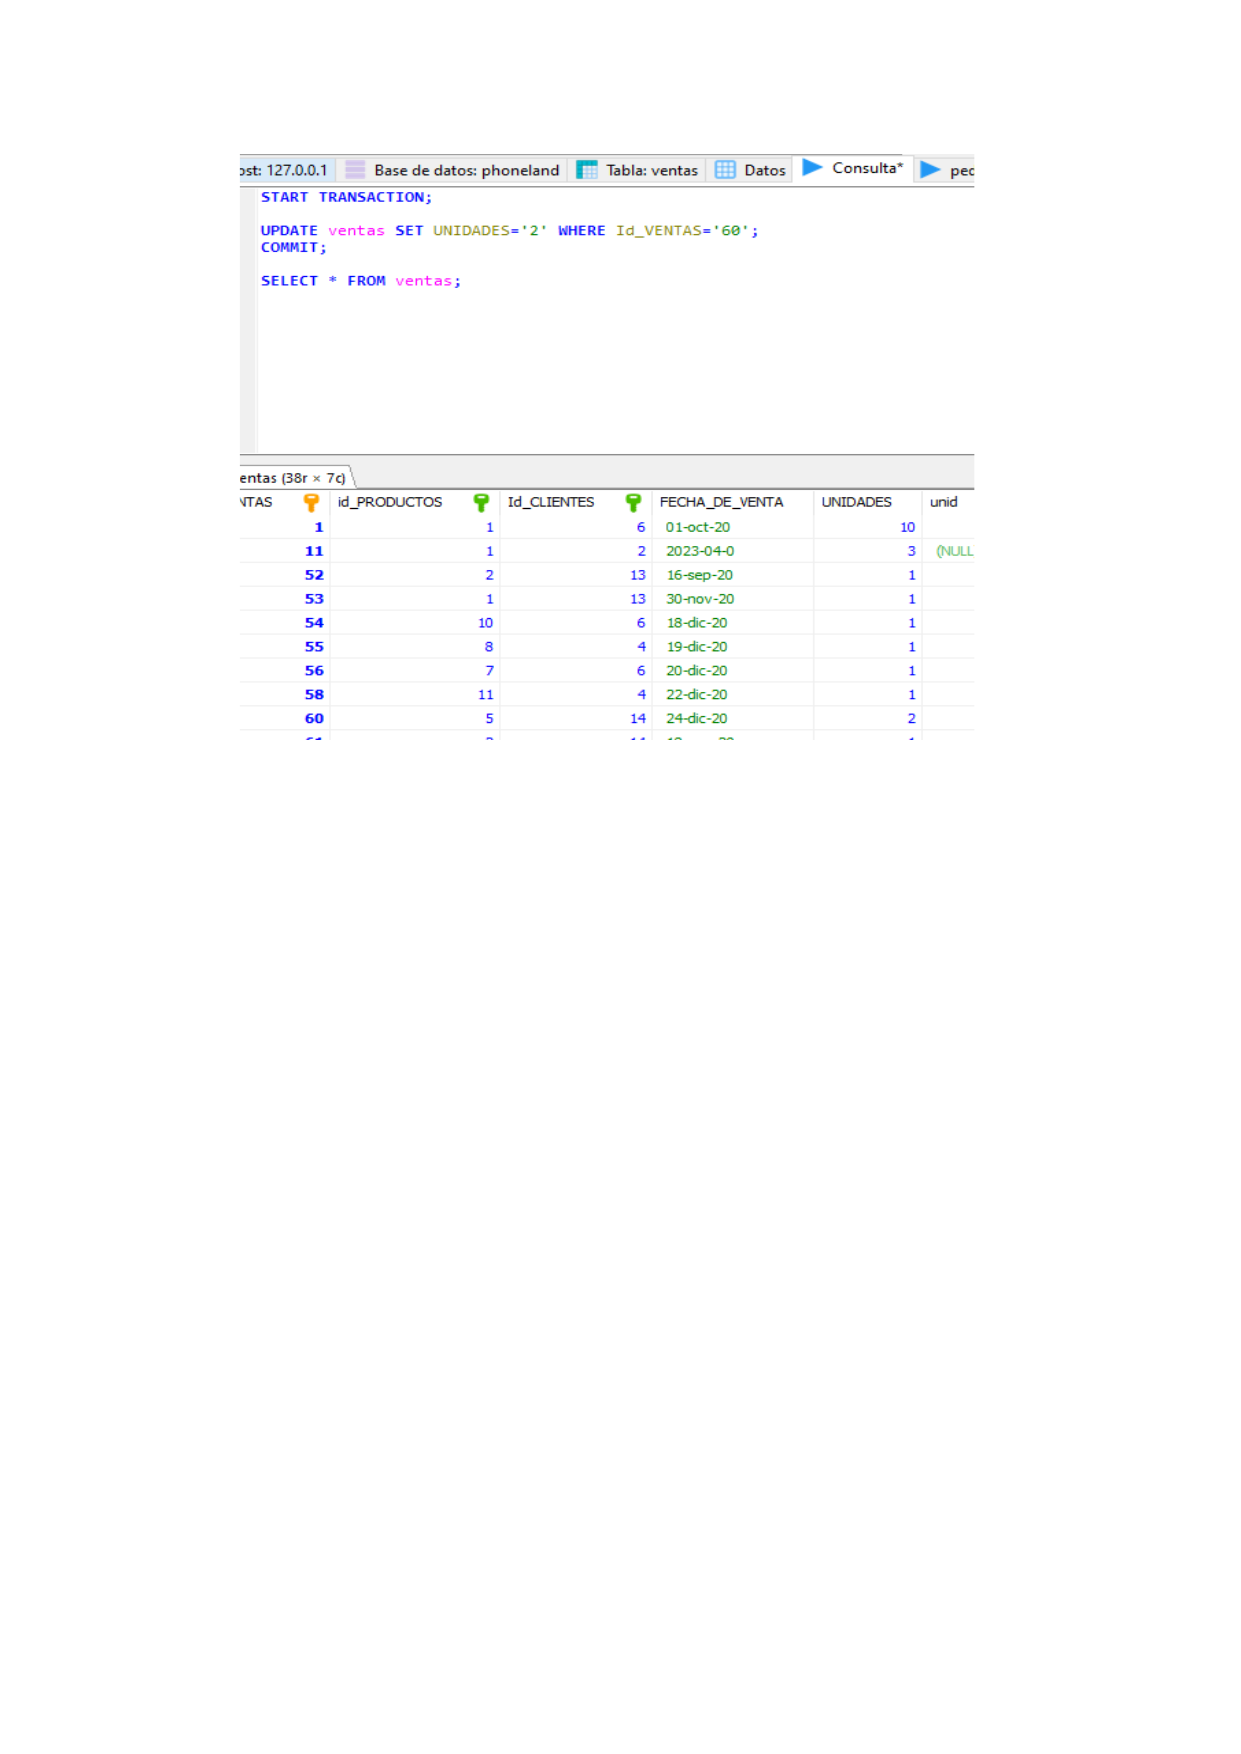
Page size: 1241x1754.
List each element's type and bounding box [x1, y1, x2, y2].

picture [239, 154, 975, 740]
